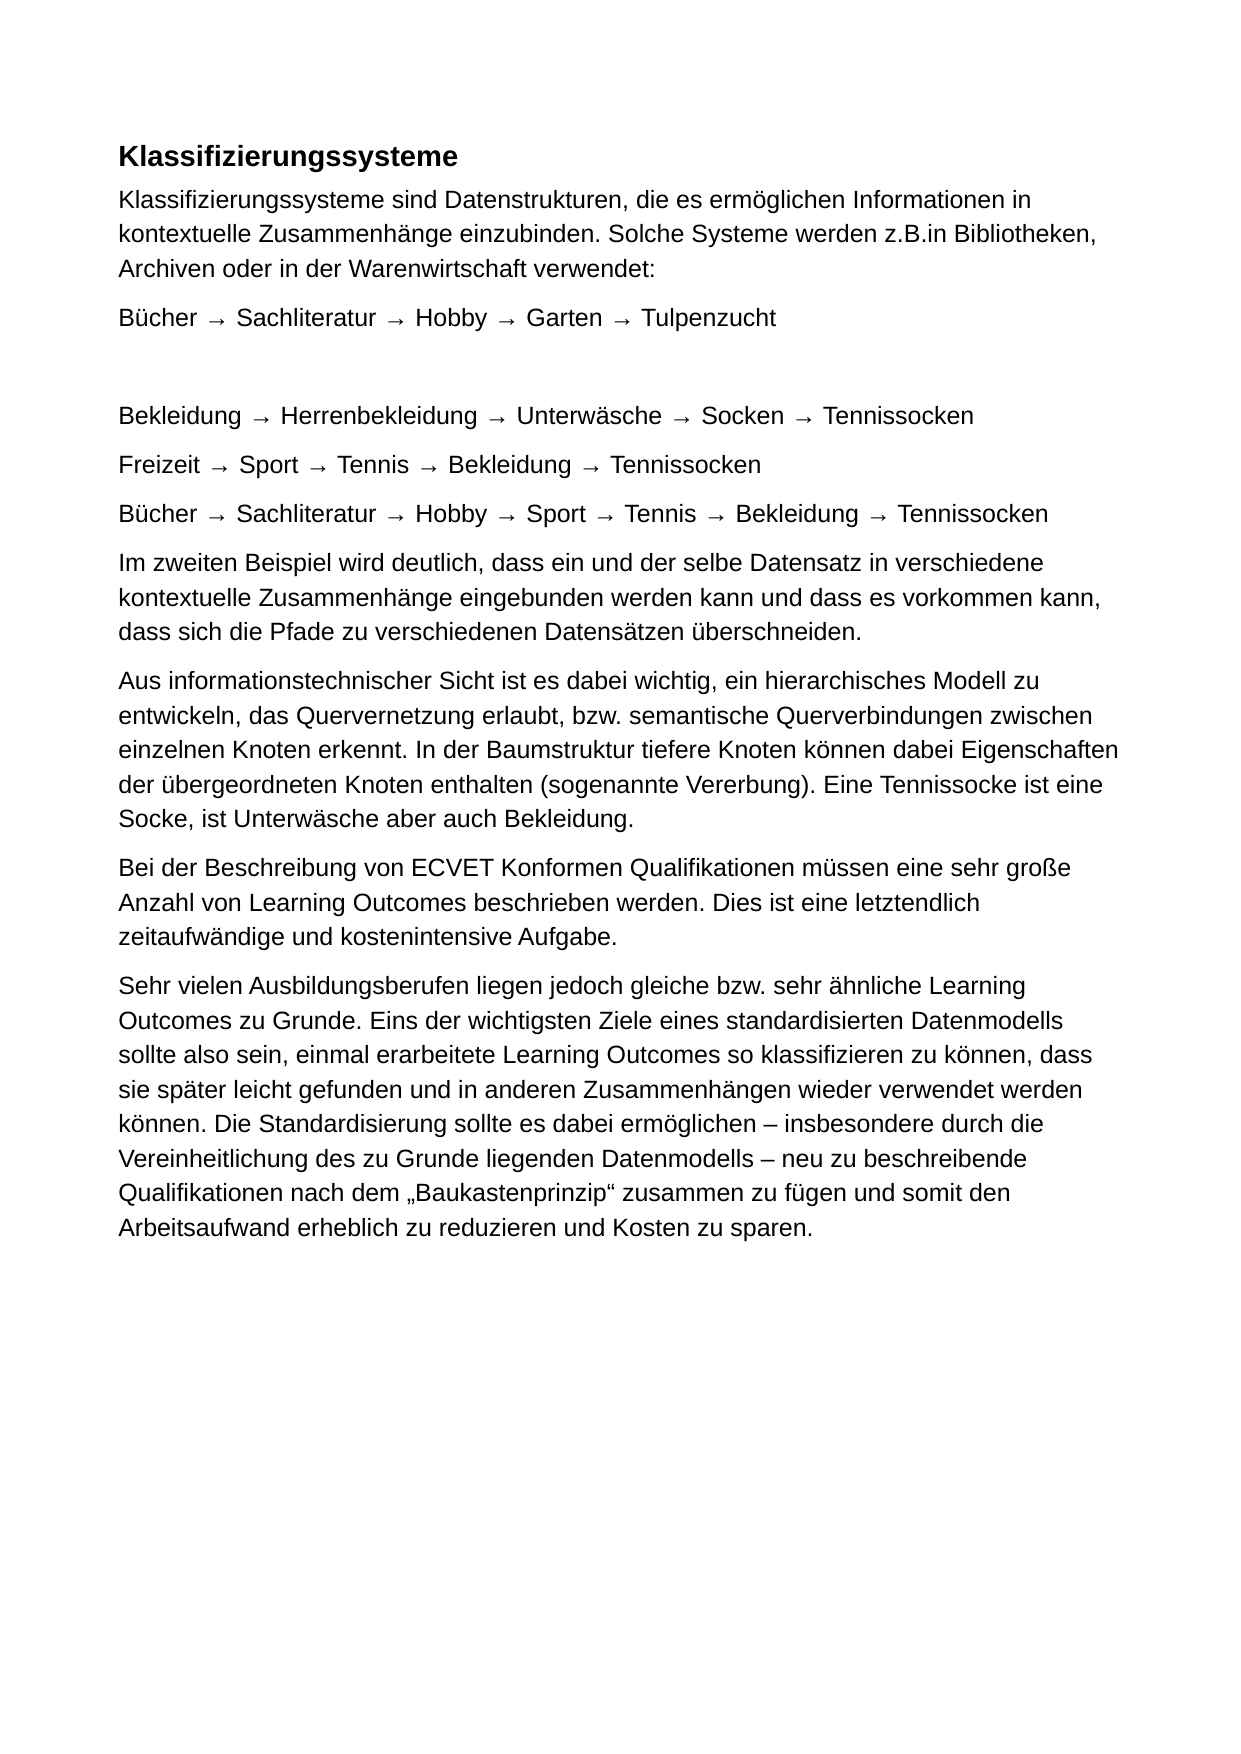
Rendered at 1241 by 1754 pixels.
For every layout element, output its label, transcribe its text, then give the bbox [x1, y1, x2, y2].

text Bücher → Sachliteratur → Hobby → Sport → Tennis → Bekleidung → Tennissocken [118, 499, 1122, 528]
text Aus informationstechnischer Sicht ist es dabei wichtig, ein hierarchisches Modell zu entwickeln, das Quervernetzung erlaubt, bzw. semantische Querverbindungen zwischen einzelnen Knoten erkennt. In der Baumstruktur tiefere Knoten können dabei Eigenschaften der übergeordneten Knoten enthalten (sogenannte Vererbung). Eine Tennissocke ist eine Socke, ist Unterwäsche aber auch Bekleidung. [118, 666, 1122, 833]
text Sehr vielen Ausbildungsberufen liegen jedoch gleiche bzw. sehr ähnliche Learning Outcomes zu Grunde. Eins der wichtigsten Ziele eines standardisierten Datenmodells sollte also sein, einmal erarbeitete Learning Outcomes so klassifizieren zu können, dass sie später leicht gefunden und in anderen Zusammenhängen wieder verwendet werden können. Die Standardisierung sollte es dabei ermöglichen – insbesondere durch die Vereinheitlichung des zu Grunde liegenden Datenmodells – neu zu beschreibende Qualifikationen nach dem „Baukastenprinzip“ zusammen zu fügen und somit den Arbeitsaufwand erheblich zu reduzieren und Kosten zu sparen. [118, 971, 1122, 1241]
text Bücher → Sachliteratur → Hobby → Garten → Tulpenzucht [118, 303, 1122, 332]
text Bekleidung → Herrenbekleidung → Unterwäsche → Socken → Tennissocken [118, 401, 1122, 430]
subtitle Klassifizierungssysteme [118, 139, 1122, 172]
text Bei der Beschreibung von ECVET Konformen Qualifikationen müssen eine sehr große Anzahl von Learning Outcomes beschrieben werden. Dies ist eine letztendlich zeitaufwändige und kostenintensive Aufgabe. [118, 853, 1122, 951]
text Freizeit → Sport → Tennis → Bekleidung → Tennissocken [118, 450, 1122, 479]
text Im zweiten Beispiel wird deutlich, dass ein und der selbe Datensatz in verschiedene kontextuelle Zusammenhänge eingebunden werden kann und dass es vorkommen kann, dass sich die Pfade zu verschiedenen Datensätzen überschneiden. [118, 548, 1122, 646]
text Klassifizierungssysteme sind Datenstrukturen, die es ermöglichen Informationen in kontextuelle Zusammenhänge einzubinden. Solche Systeme werden z.B.in Bibliotheken, Archiven oder in der Warenwirtschaft verwendet: [118, 185, 1122, 283]
